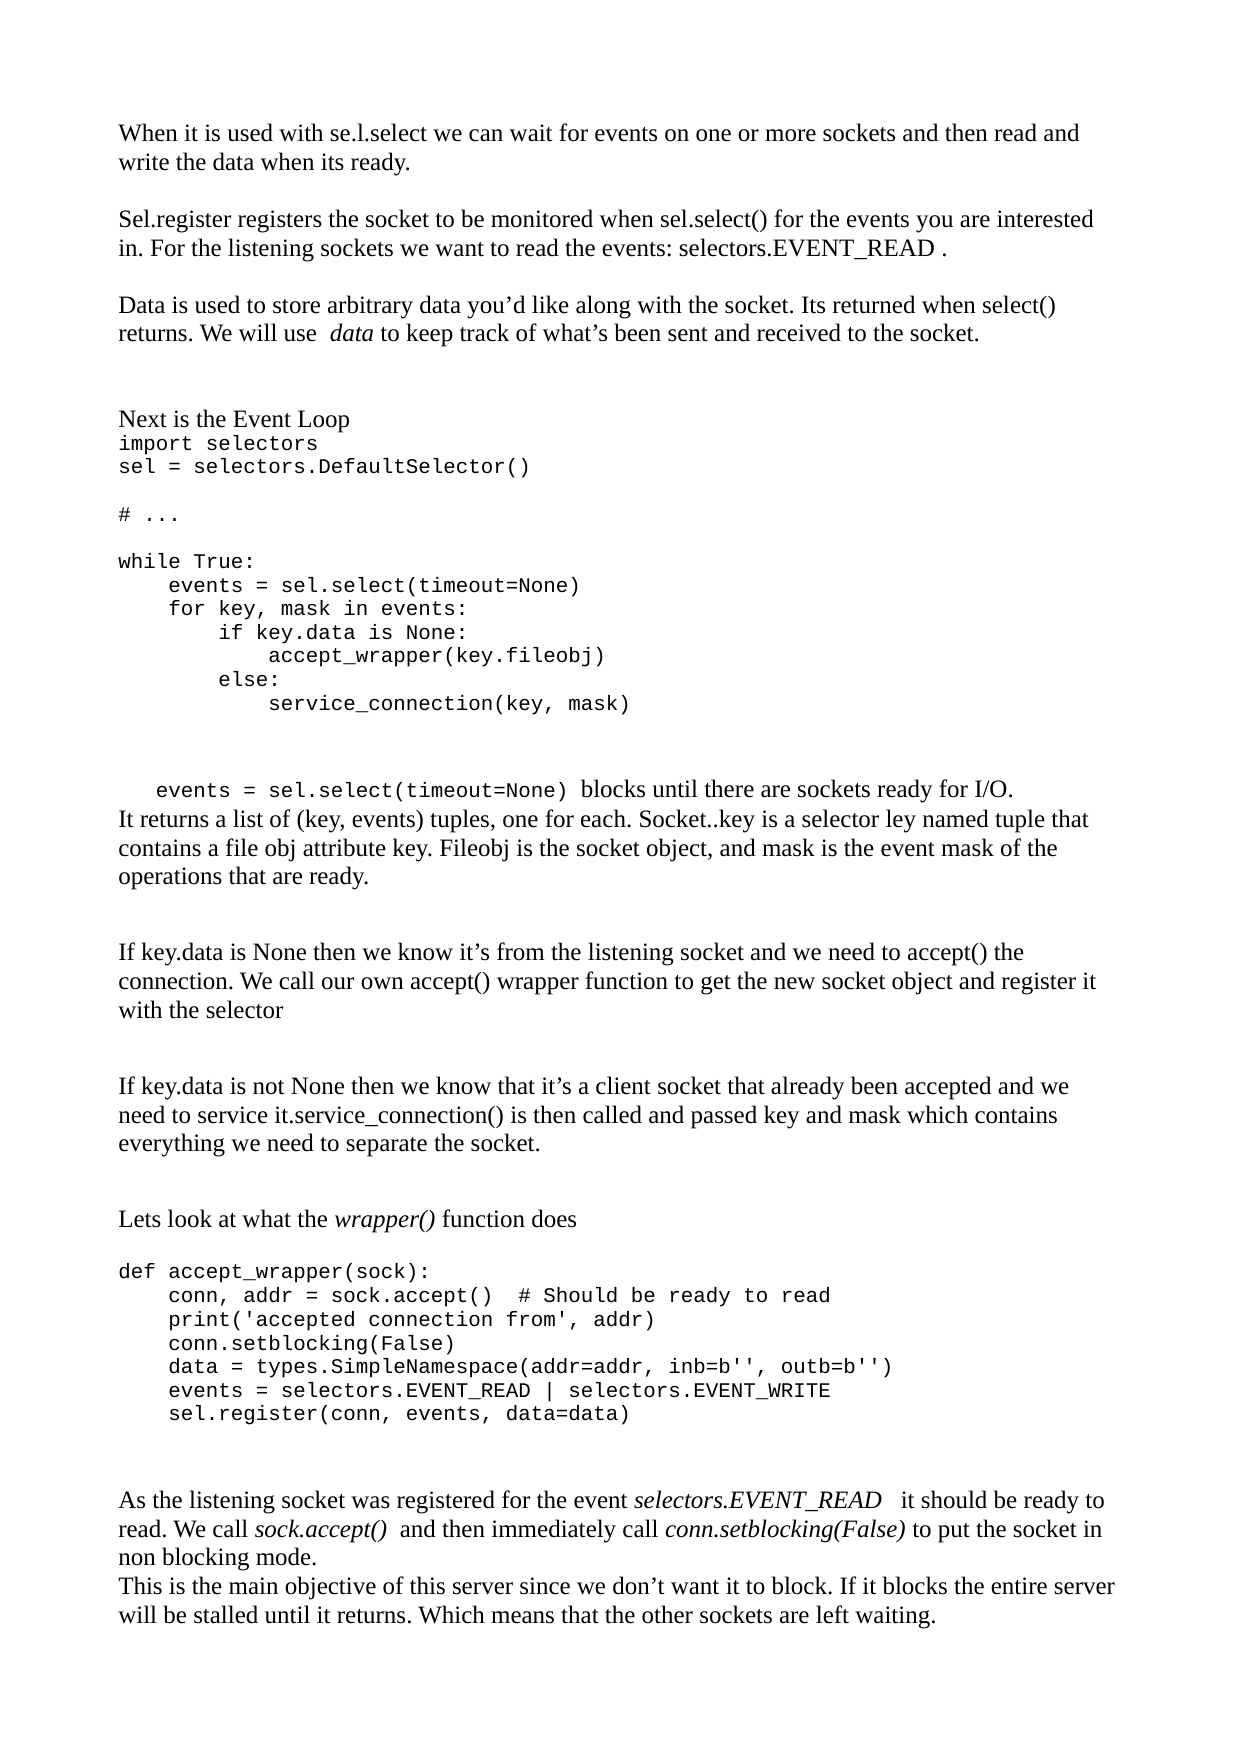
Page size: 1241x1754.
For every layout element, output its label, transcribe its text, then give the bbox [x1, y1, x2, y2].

text if key.data is None: [118, 622, 1122, 646]
text data = types.SimpleNamespace(addr=addr, inb=b'', outb=b'') [118, 1356, 1122, 1380]
text If key.data is None then we know it’s from the listening socket and we need to accept() the connection. We call our own accept() wrapper function to get the new socket object and register it with the selector [118, 937, 1122, 1024]
text print('accepted connection from', addr) [118, 1309, 1122, 1332]
text conn, addr = sock.accept() # Should be ready to read [118, 1285, 1122, 1309]
text while True: [118, 551, 1122, 574]
text As the listening socket was registered for the event selectors.EVENT_READ it should be ready to read. We call sock.accept() and then immediately call conn.setblocking(False) to put the socket in non blocking mode. [118, 1485, 1122, 1571]
text events = sel.select(timeout=None) [118, 574, 1122, 598]
text If key.data is not None then we know that it’s a client socket that already been accepted and we need to service it.service_connection() is then called and passed key and mask which contains everything we need to separate the socket. [118, 1071, 1122, 1157]
text sel.register(conn, events, data=data) [118, 1403, 1122, 1427]
text import selectors [118, 433, 1122, 456]
text Lets look at what the wrapper() function does [118, 1204, 1122, 1233]
text Data is used to store arbitrary data you’d like along with the socket. Its returned when select() returns. We will use data to keep track of what’s been sent and received to the socket. [118, 290, 1122, 347]
text When it is used with se.l.select we can wait for events on one or more sockets and then read and write the data when its ready. [118, 118, 1122, 176]
text Sel.register registers the socket to be monitored when sel.select() for the events you are interested in. For the listening sockets we want to read the events: selectors.EVENT_READ . [118, 204, 1122, 261]
text This is the main objective of this server since we don’t want it to block. If it blocks the entire server will be stalled until it returns. Which means that the other sockets are left waiting. [118, 1571, 1122, 1629]
text events = sel.select(timeout=None) blocks until there are sockets ready for I/O. [118, 774, 1122, 804]
text def accept_wrapper(sock): [118, 1262, 1122, 1285]
text accept_wrapper(key.fileobj) [118, 646, 1122, 669]
text Next is the Event Loop [118, 404, 1122, 433]
text It returns a list of (key, events) tuples, one for each. Socket..key is a selector ley named tuple that contains a file obj attribute key. Fileobj is the socket object, and mask is the event mask of the operations that are ready. [118, 804, 1122, 890]
text # ... [118, 504, 1122, 527]
text for key, mask in events: [118, 598, 1122, 622]
text service_connection(key, mask) [118, 693, 1122, 716]
text events = selectors.EVENT_READ | selectors.EVENT_WRITE [118, 1380, 1122, 1403]
text conn.setblocking(False) [118, 1332, 1122, 1356]
text sel = selectors.DefaultSelector() [118, 456, 1122, 480]
text else: [118, 669, 1122, 693]
